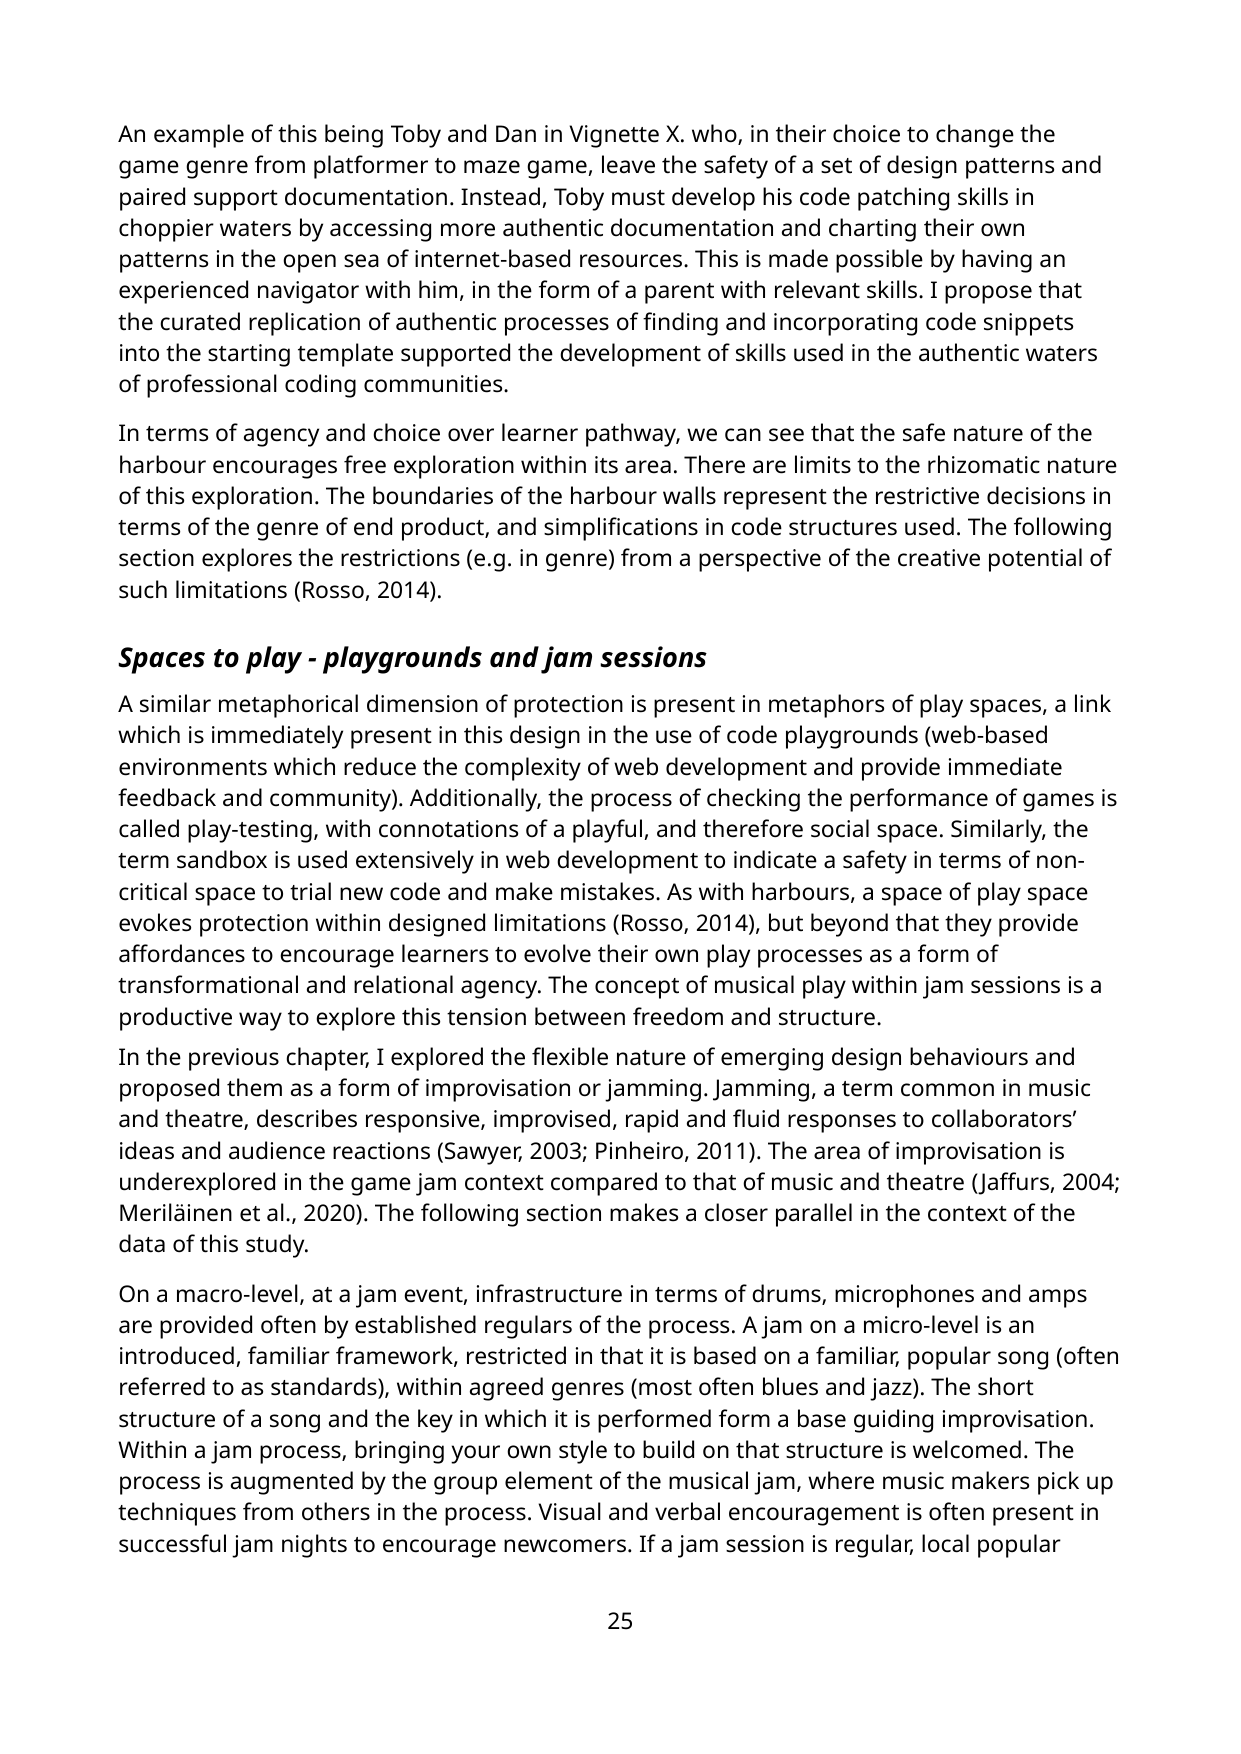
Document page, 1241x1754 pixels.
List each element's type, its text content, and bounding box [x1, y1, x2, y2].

text In the previous chapter, I explored the flexible nature of emerging design behaviours and proposed them as a form of improvisation or jamming. Jamming, a term common in music and theatre, describes responsive, improvised, rapid and fluid responses to collaborators’ ideas and audience reactions (Sawyer, 2003; Pinheiro, 2011). The area of improvisation is underexplored in the game jam context compared to that of music and theatre (Jaffurs, 2004; Meriläinen et al., 2020). The following section makes a closer parallel in the context of the data of this study. [118, 1041, 1122, 1259]
text An example of this being Toby and Dan in Vignette X. who, in their choice to change the game genre from platformer to maze game, leave the safety of a set of design patterns and paired support documentation. Instead, Toby must develop his code patching skills in choppier waters by accessing more authentic documentation and charting their own patterns in the open sea of internet-based resources. This is made possible by having an experienced navigator with him, in the form of a parent with relevant skills. I propose that the curated replication of authentic processes of finding and incorporating code snippets into the starting template supported the development of skills used in the authentic waters of professional coding communities. [118, 118, 1122, 399]
text A similar metaphorical dimension of protection is present in metaphors of play spaces, a link which is immediately present in this design in the use of code playgrounds (web-based environments which reduce the complexity of web development and provide immediate feedback and community). Additionally, the process of checking the performance of games is called play-testing, with connotations of a playful, and therefore social space. Similarly, the term sandbox is used extensively in web development to indicate a safety in terms of non-critical space to trial new code and make mistakes. As with harbours, a space of play space evokes protection within designed limitations (Rosso, 2014), but beyond that they provide affordances to encourage learners to evolve their own play processes as a form of transformational and relational agency. The concept of musical play within jam sessions is a productive way to explore this tension between freedom and structure. [118, 688, 1122, 1032]
text On a macro-level, at a jam event, infrastructure in terms of drums, microphones and amps are provided often by established regulars of the process. A jam on a micro-level is an introduced, familiar framework, restricted in that it is based on a familiar, popular song (often referred to as standards), within agreed genres (most often blues and jazz). The short structure of a song and the key in which it is performed form a base guiding improvisation. Within a jam process, bringing your own style to build on that structure is welcomed. The process is augmented by the group element of the musical jam, where music makers pick up techniques from others in the process. Visual and verbal encouragement is often present in successful jam nights to encourage newcomers. If a jam session is regular, local popular [118, 1277, 1122, 1559]
subtitle Spaces to play - playgrounds and jam sessions [118, 639, 1122, 676]
text In terms of agency and choice over learner pathway, we can see that the safe nature of the harbour encourages free exploration within its area. There are limits to the rhizomatic nature of this exploration. The boundaries of the harbour walls represent the restrictive decisions in terms of the genre of end product, and simplifications in code structures used. The following section explores the restrictions (e.g. in genre) from a perspective of the creative potential of such limitations (Rosso, 2014). [118, 417, 1122, 605]
